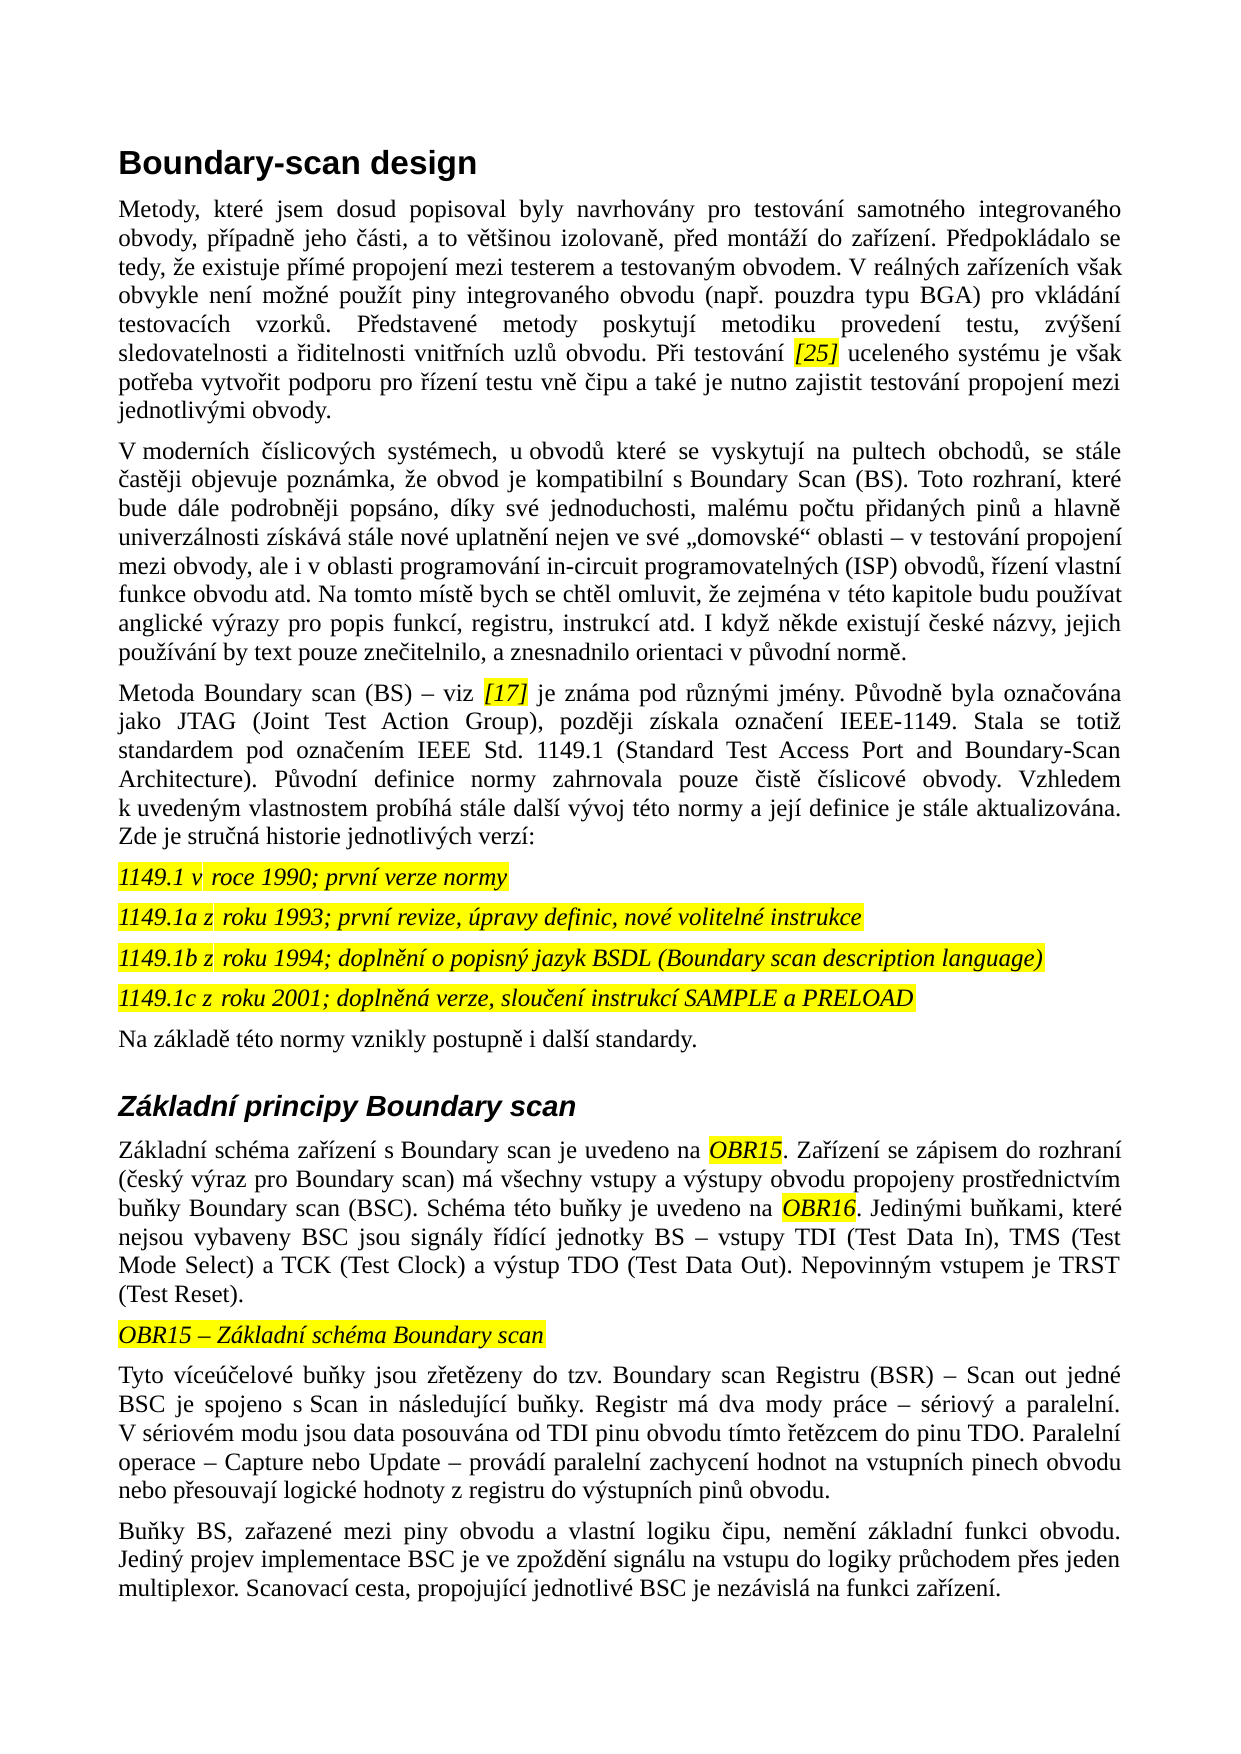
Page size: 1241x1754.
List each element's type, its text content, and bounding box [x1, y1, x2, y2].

text Na základě této normy vznikly postupně i další standardy. [118, 1024, 1122, 1053]
text Tyto víceúčelové buňky jsou zřetězeny do tzv. Boundary scan Registru (BSR) – Scan out jedné BSC je spojeno s Scan in následující buňky. Registr má dva mody práce – sériový a paralelní. V sériovém modu jsou data posouvána od TDI pinu obvodu tímto řetězcem do pinu TDO. Paralelní operace – Capture nebo Update – provádí paralelní zachycení hodnot na vstupních pinech obvodu nebo přesouvají logické hodnoty z registru do výstupních pinů obvodu. [118, 1360, 1122, 1504]
text OBR15 – Základní schéma Boundary scan [546, 1320, 1122, 1348]
text 1149.1 v roce 1990; první verze normy [509, 862, 1122, 891]
subtitle Boundary-scan design [118, 143, 1122, 182]
text Buňky BS, zařazené mezi piny obvodu a vlastní logiku čipu, nemění základní funkci obvodu. Jediný projev implementace BSC je ve zpoždění signálu na vstupu do logiky průchodem přes jeden multiplexor. Scanovací cesta, propojující jednotlivé BSC je nezávislá na funkci zařízení. [118, 1516, 1122, 1602]
subtitle Základní principy Boundary scan [118, 1089, 1122, 1123]
text 1149.1c z roku 2001; doplněná verze, sloučení instrukcí SAMPLE a PRELOAD [118, 983, 1122, 1012]
text Metoda Boundary scan (BS) – viz [17] je známa pod různými jmény. Původně byla označována jako JTAG (Joint Test Action Group), později získala označení IEEE-1149. Stala se totiž standardem pod označením IEEE Std. 1149.1 (Standard Test Access Port and Boundary-Scan Architecture). Původní definice normy zahrnovala pouze čistě číslicové obvody. Vzhledem k uvedeným vlastnostem probíhá stále další vývoj této normy a její definice je stále aktualizována. Zde je stručná historie jednotlivých verzí: [118, 678, 1122, 850]
text 1149.1b z roku 1994; doplnění o popisný jazyk BSDL (Boundary scan description language) [1045, 943, 1122, 972]
text Základní schéma zařízení s Boundary scan je uvedeno na OBR15. Zařízení se zápisem do rozhraní (český výraz pro Boundary scan) má všechny vstupy a výstupy obvodu propojeny prostřednictvím buňky Boundary scan (BSC). Schéma této buňky je uvedeno na OBR16. Jedinými buňkami, které nejsou vybaveny BSC jsou signály řídící jednotky BS – vstupy TDI (Test Data In), TMS (Test Mode Select) a TCK (Test Clock) a výstup TDO (Test Data Out). Nepovinným vstupem je TRST (Test Reset). [118, 1136, 1122, 1308]
text Metody, které jsem dosud popisoval byly navrhovány pro testování samotného integrovaného obvody, případně jeho části, a to většinou izolovaně, před montáží do zařízení. Předpokládalo se tedy, že existuje přímé propojení mezi testerem a testovaným obvodem. V reálných zařízeních však obvykle není možné použít piny integrovaného obvodu (např. pouzdra typu BGA) pro vkládání testovacích vzorků. Představené metody poskytují metodiku provedení testu, zvýšení sledovatelnosti a řiditelnosti vnitřních uzlů obvodu. Při testování [25] uceleného systému je však potřeba vytvořit podporu pro řízení testu vně čipu a také je nutno zajistit testování propojení mezi jednotlivými obvody. [118, 194, 1122, 424]
text V moderních číslicových systémech, u obvodů které se vyskytují na pultech obchodů, se stále častěji objevuje poznámka, že obvod je kompatibilní s Boundary Scan (BS). Toto rozhraní, které bude dále podrobněji popsáno, díky své jednoduchosti, malému počtu přidaných pinů a hlavně univerzálnosti získává stále nové uplatnění nejen ve své „domovské“ oblasti – v testování propojení mezi obvody, ale i v oblasti programování in-circuit programovatelných (ISP) obvodů, řízení vlastní funkce obvodu atd. Na tomto místě bych se chtěl omluvit, že zejména v této kapitole budu používat anglické výrazy pro popis funkcí, registru, instrukcí atd. I když někde existují české názvy, jejich používání by text pouze znečitelnilo, a znesnadnilo orientaci v původní normě. [118, 436, 1122, 666]
text 1149.1a z roku 1993; první revize, úpravy definic, nové volitelné instrukce [118, 902, 1122, 931]
